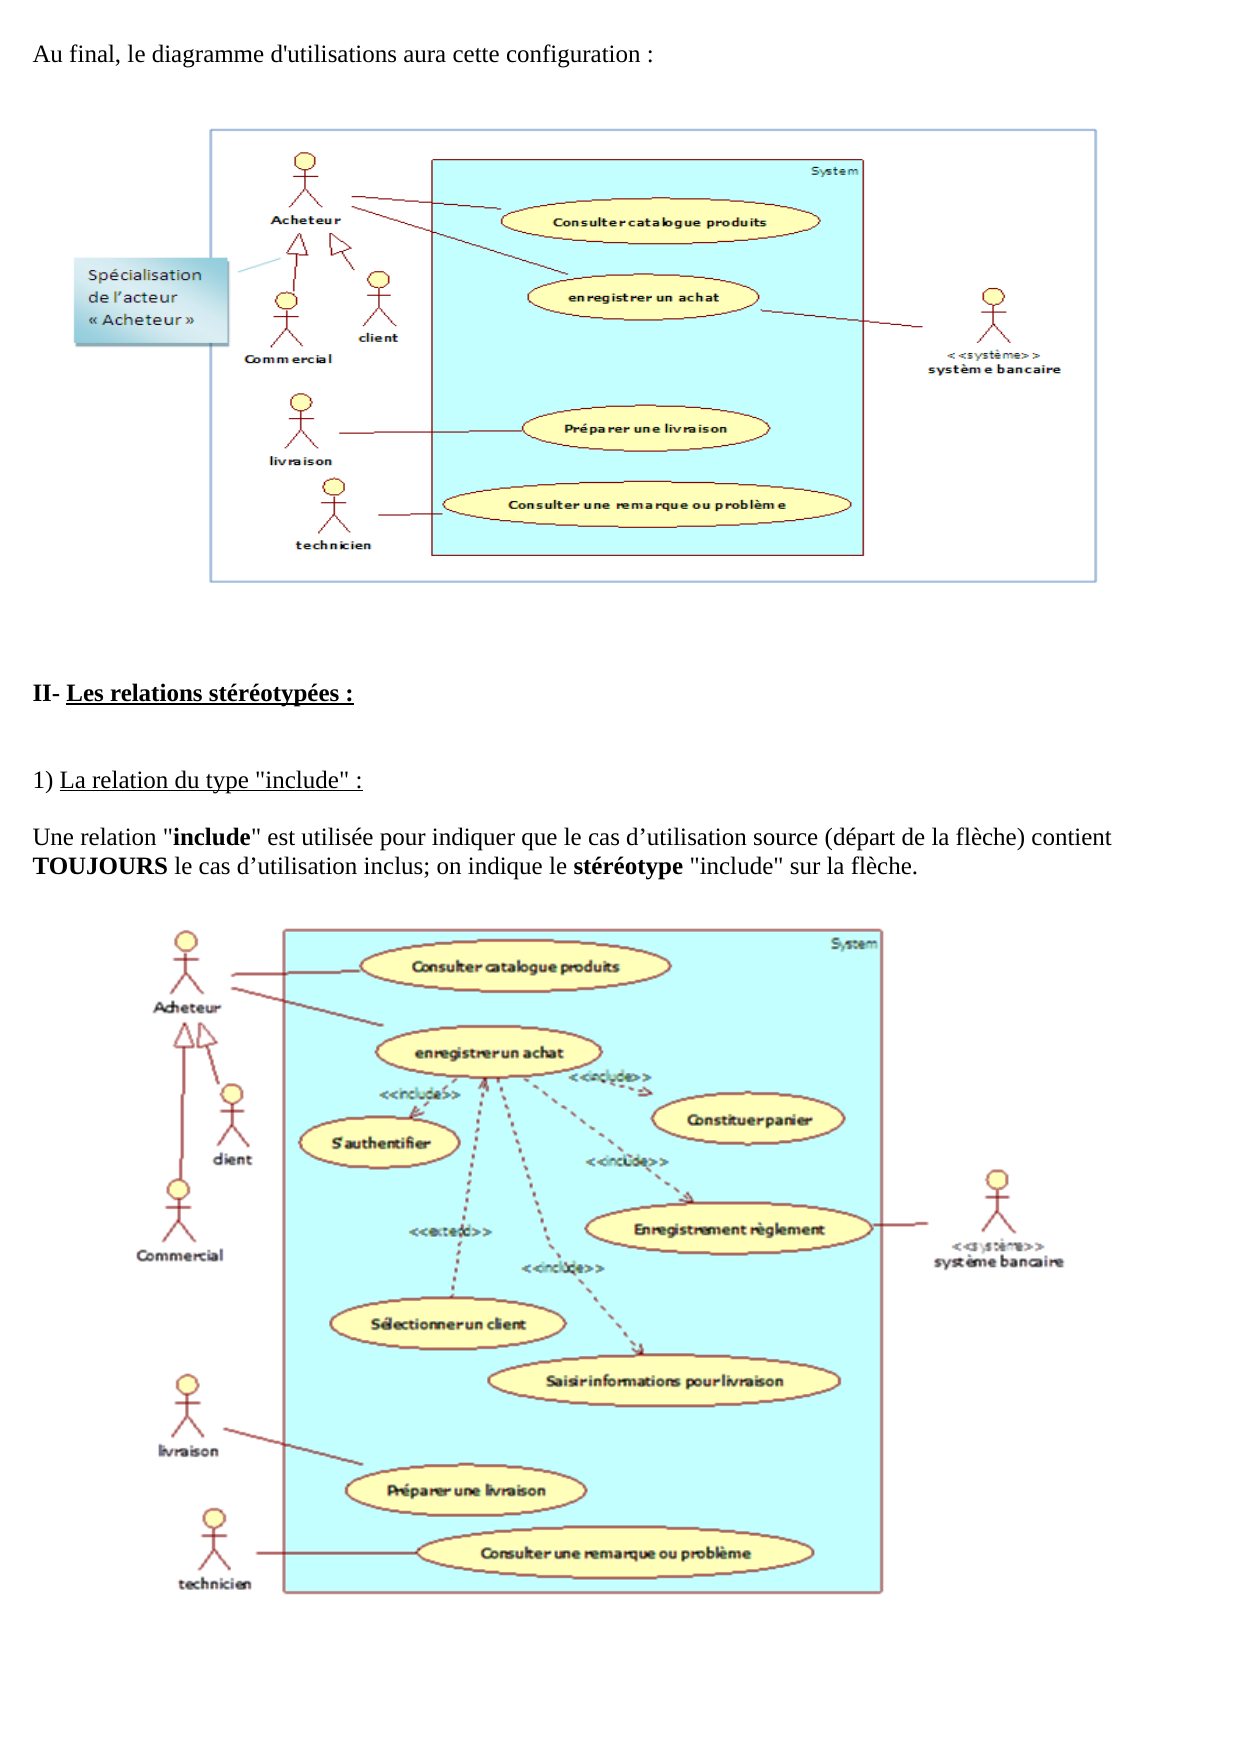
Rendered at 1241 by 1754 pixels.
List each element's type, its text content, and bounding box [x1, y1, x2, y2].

text II- Les relations stéréotypées : [32, 678, 1206, 707]
picture [63, 121, 1107, 593]
text Au final, le diagramme d'utilisations aura cette configuration : [32, 39, 1206, 68]
picture [109, 910, 1090, 1622]
text Une relation "include" est utilisée pour indiquer que le cas d’utilisation source (départ de la flèche) contient TOUJOURS le cas d’utilisation inclus; on indique le stéréotype "include" sur la flèche. [32, 822, 1206, 880]
text 1) La relation du type "include" : [32, 765, 1206, 793]
